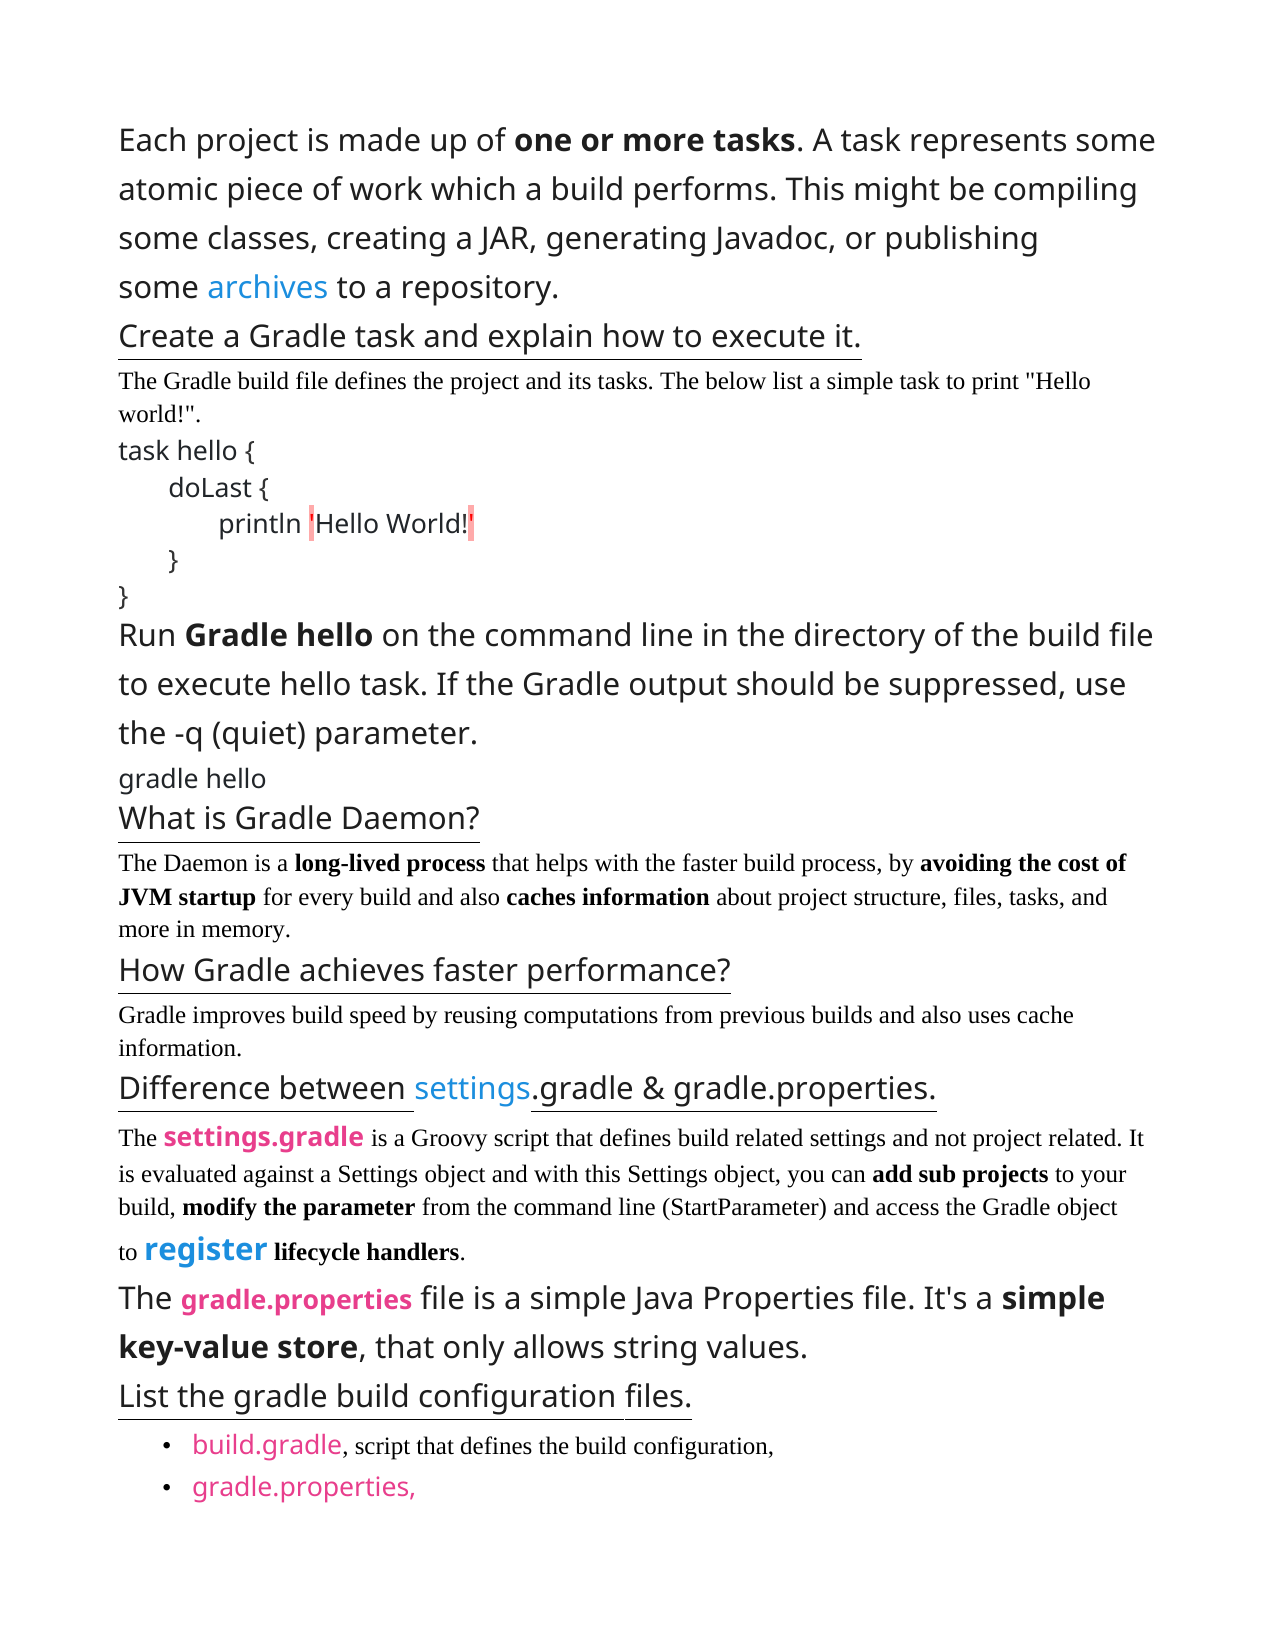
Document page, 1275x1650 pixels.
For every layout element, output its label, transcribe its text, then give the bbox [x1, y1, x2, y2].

text } [118, 577, 1157, 613]
text The Gradle build file defines the project and its tasks. The below list a simple task to print "Hello world!". [118, 366, 1157, 428]
text What is Gradle Daemon? [118, 796, 1157, 842]
text } [118, 541, 1157, 577]
text The gradle.properties file is a simple Java Properties file. It's a simple key-value store, that only allows string values. [118, 1276, 1157, 1367]
list gradle.properties, [162, 1468, 1157, 1504]
text List the gradle build configuration files. [118, 1374, 1157, 1419]
text task hello { [118, 432, 1157, 468]
text The Daemon is a long-lived process that helps with the faster build process, by avoiding the cost of JVM startup for every build and also caches information about project structure, files, tasks, and more in memory. [118, 848, 1157, 943]
text println 'Hello World!' [118, 505, 1157, 541]
text doLast { [118, 468, 1157, 505]
text Each project is made up of one or more tasks. A task represents some atomic piece of work which a build performs. This might be compiling some classes, creating a JAR, generating Javadoc, or publishing some archives to a repository. [118, 118, 1157, 308]
text The settings.gradle is a Groovy script that defines build related settings and not project related. It is evaluated against a Settings object and with this Settings object, you can add sub projects to your build, modify the parameter from the command line (StartParameter) and access the Gradle object to register lifecycle handlers. [118, 1118, 1157, 1269]
text Run Gradle hello on the command line in the directory of the build file to execute hello task. If the Gradle output should be suppressed, use the -q (quiet) parameter. [118, 613, 1157, 754]
text Difference between settings.gradle & gradle.properties. [118, 1066, 1157, 1112]
text How Gradle achieves faster performance? [118, 948, 1157, 993]
text Gradle improves build speed by reusing computations from previous builds and also uses cache information. [118, 1000, 1157, 1062]
list build.gradle, script that defines the build configuration, [162, 1426, 1157, 1462]
text Create a Gradle task and explain how to execute it. [118, 314, 1157, 359]
text gradle hello [118, 760, 1157, 796]
